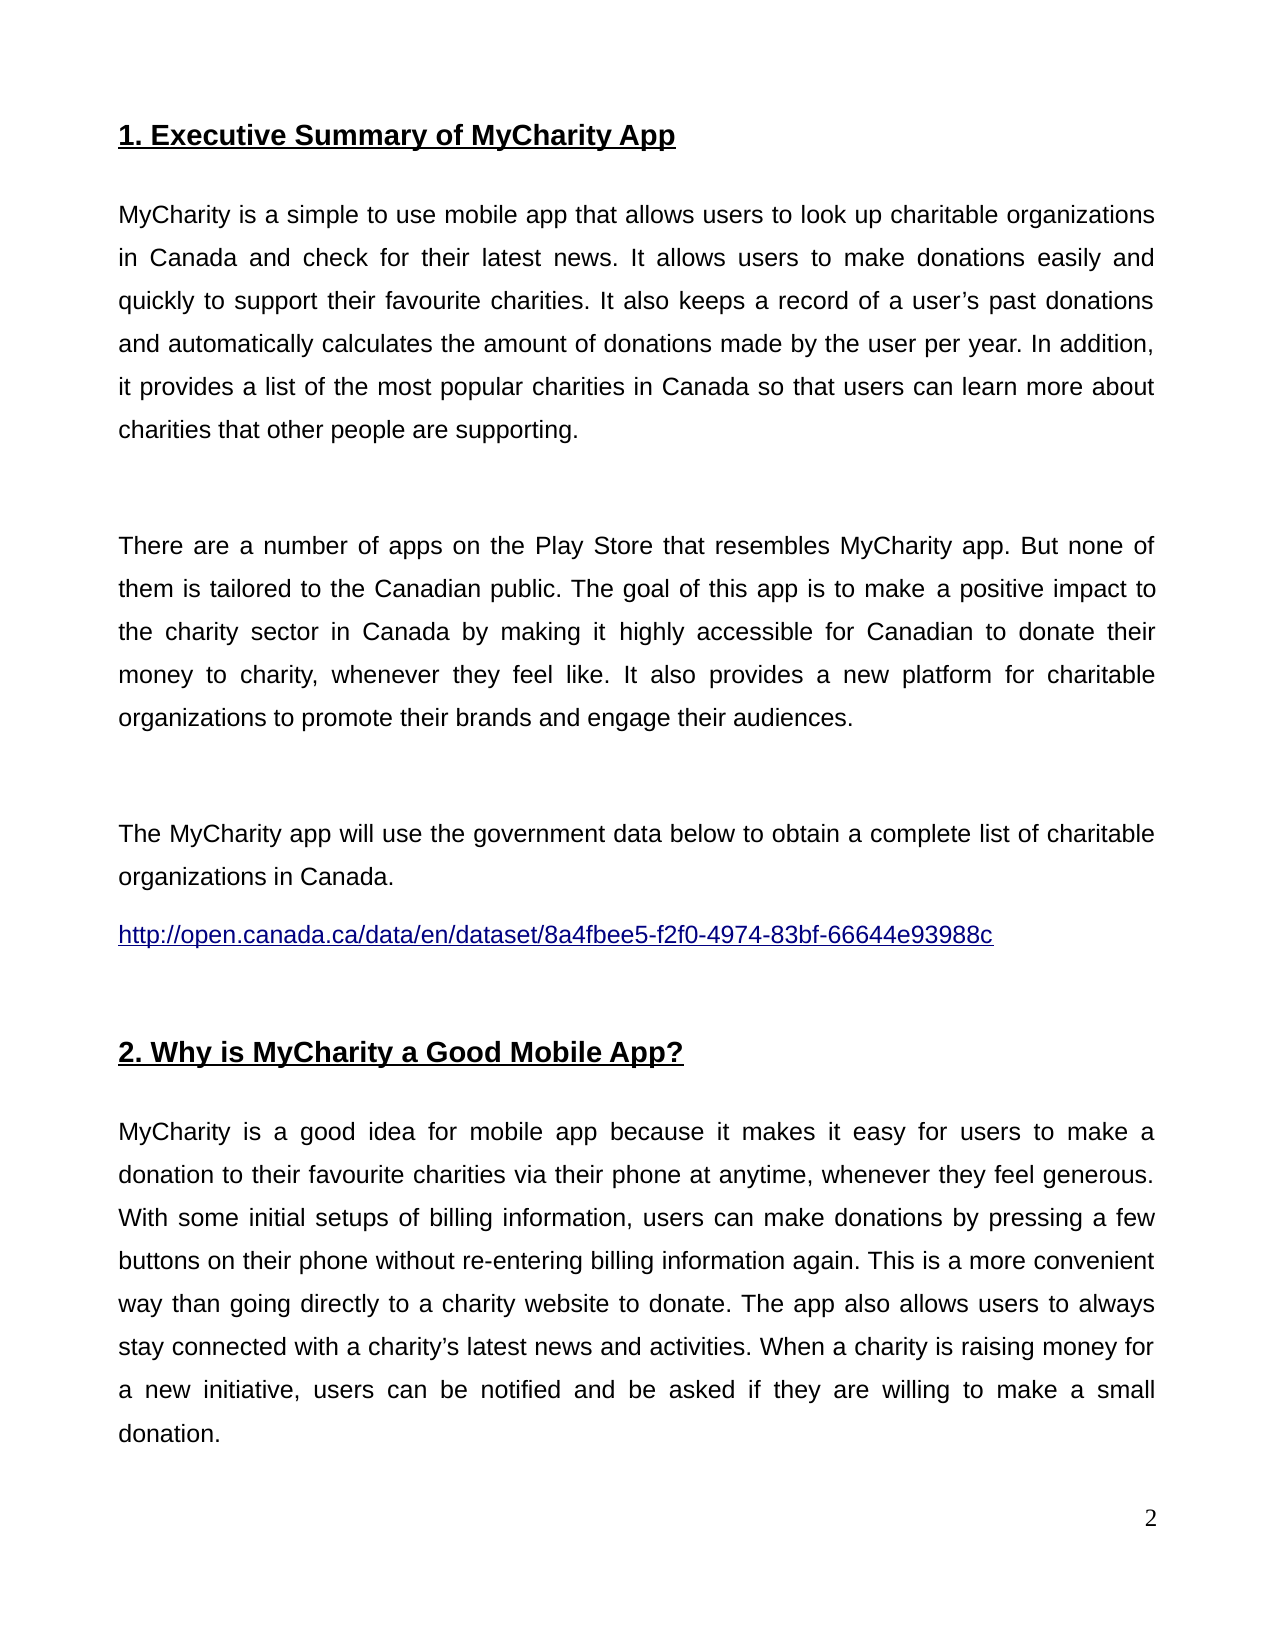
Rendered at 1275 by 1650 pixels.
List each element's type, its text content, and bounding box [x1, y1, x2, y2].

text 2. Why is MyCharity a Good Mobile App? [118, 1035, 1157, 1068]
text http://open.canada.ca/data/en/dataset/8a4fbee5-f2f0-4974-83bf-66644e93988c [118, 919, 1157, 948]
text There are a number of apps on the Play Store that resembles MyCharity app. But none of them is tailored to the Canadian public. The goal of this app is to make a positive impact to the charity sector in Canada by making it highly accessible for Canadian to donate their money to charity, whenever they feel like. It also provides a new platform for charitable organizations to promote their brands and engage their audiences. [118, 531, 1157, 732]
text The MyCharity app will use the government data below to obtain a complete list of charitable organizations in Canada. [118, 819, 1157, 891]
text MyCharity is a simple to use mobile app that allows users to look up charitable organizations in Canada and check for their latest news. It allows users to make donations easily and quickly to support their favourite charities. It also keeps a record of a user’s past donations and automatically calculates the amount of donations made by the user per year. In addition, it provides a list of the most popular charities in Canada so that users can learn more about charities that other people are supporting. [118, 200, 1157, 444]
text MyCharity is a good idea for mobile app because it makes it easy for users to make a donation to their favourite charities via their phone at anytime, whenever they feel generous. With some initial setups of billing information, users can make donations by pressing a few buttons on their phone without re-entering billing information again. This is a more convenient way than going directly to a charity website to donate. The app also allows users to always stay connected with a charity’s latest news and activities. When a charity is raising money for a new initiative, users can be notified and be asked if they are willing to make a small donation. [118, 1117, 1157, 1447]
text 1. Executive Summary of MyCharity App [118, 118, 1157, 152]
